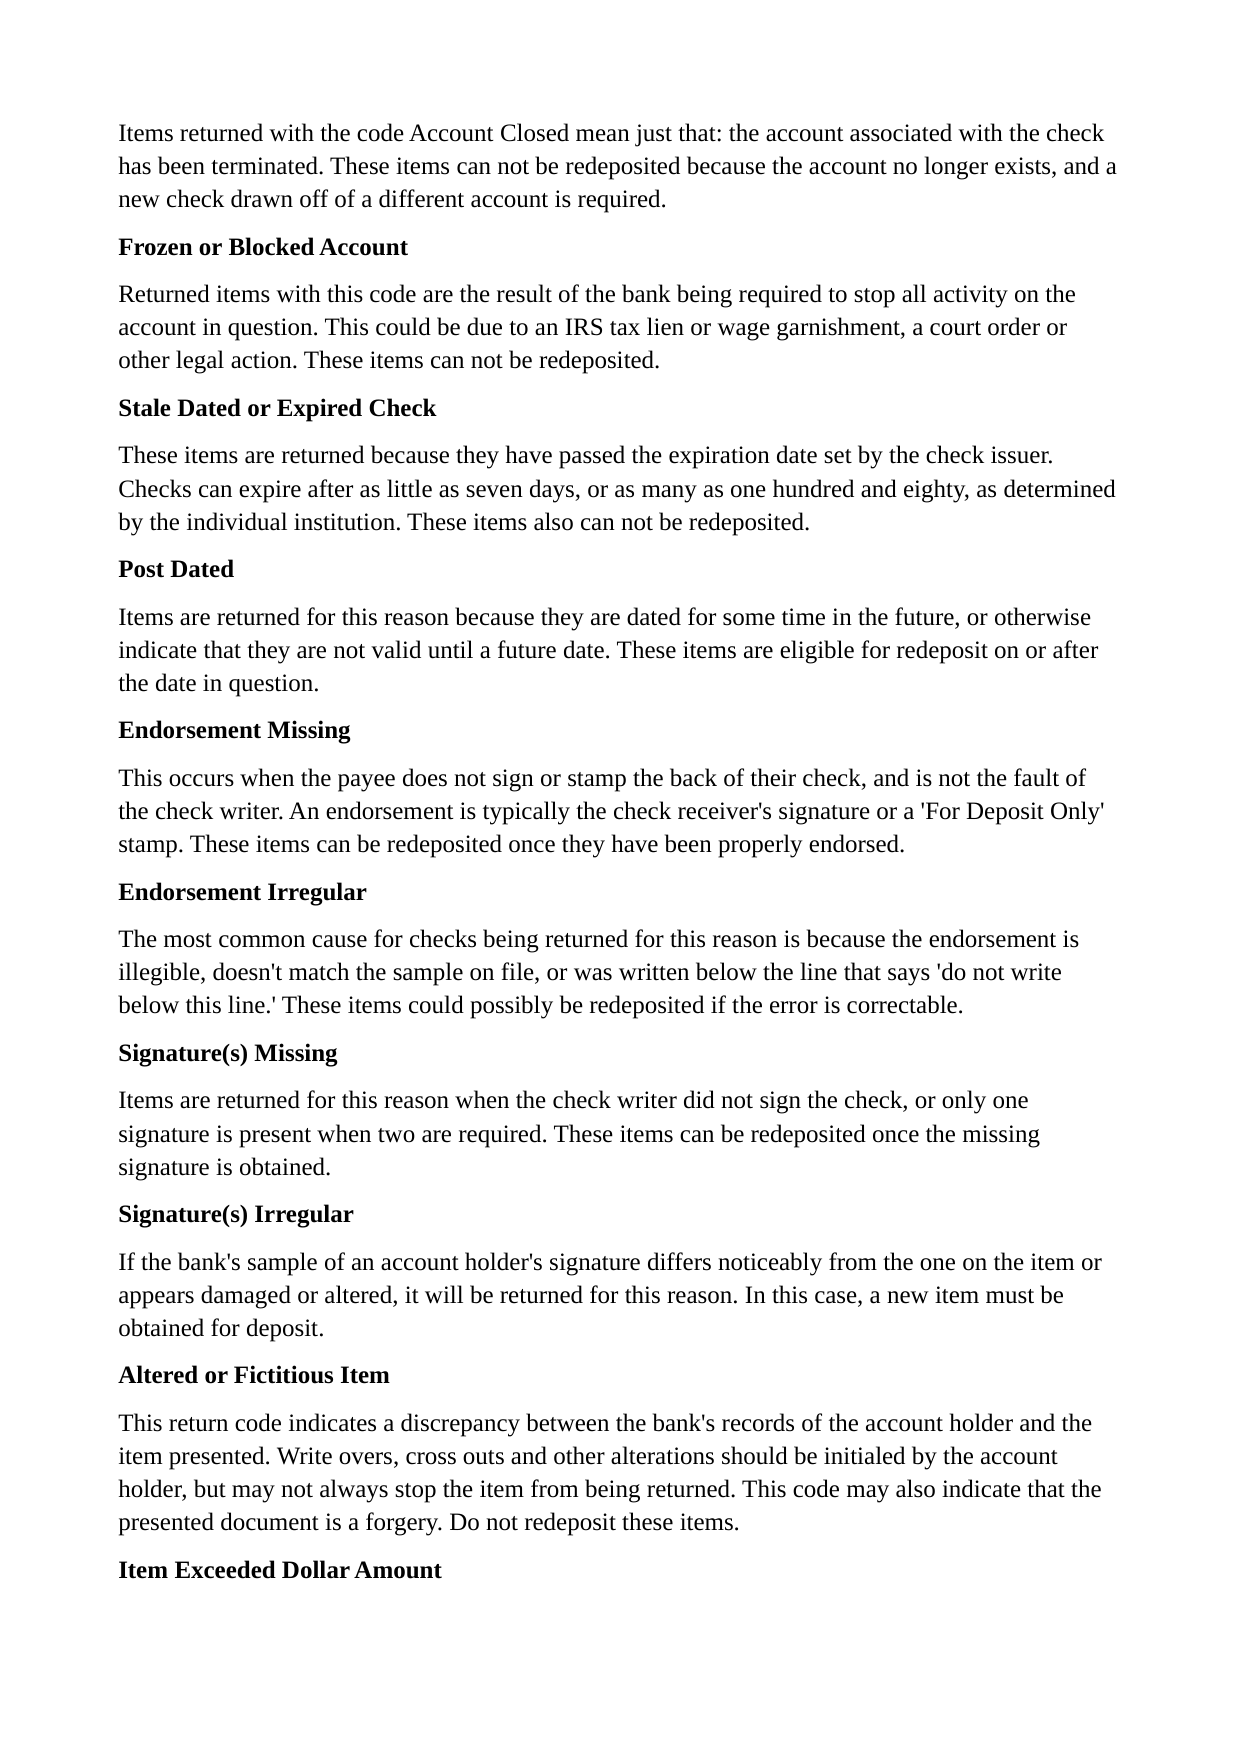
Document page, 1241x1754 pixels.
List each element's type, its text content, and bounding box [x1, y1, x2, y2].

text Items are returned for this reason when the check writer did not sign the check, or only one signature is present when two are required. These items can be redeposited once the missing signature is obtained. [118, 1086, 1122, 1180]
text Post Dated [118, 554, 1122, 583]
text Endorsement Irregular [118, 877, 1122, 906]
text Signature(s) Missing [118, 1038, 1122, 1067]
text Signature(s) Irregular [118, 1199, 1122, 1228]
text Returned items with this code are the result of the bank being required to stop all activity on the account in question. This could be due to an IRS tax lien or wage garnishment, a court order or other legal action. These items can not be redeposited. [118, 279, 1122, 374]
text These items are returned because they have passed the expiration date set by the check issuer. Checks can expire after as little as seven days, or as many as one hundred and eighty, as determined by the individual institution. These items also can not be redeposited. [118, 441, 1122, 535]
text Items are returned for this reason because they are dated for some time in the future, or otherwise indicate that they are not valid until a future date. These items are eligible for redeposit on or after the date in question. [118, 602, 1122, 697]
text If the bank's sample of an account holder's signature differs noticeably from the one on the item or appears damaged or altered, it will be returned for this reason. In this case, a new item must be obtained for deposit. [118, 1247, 1122, 1342]
text Stale Dated or Expired Check [118, 393, 1122, 422]
text Frozen or Blocked Account [118, 232, 1122, 261]
text Item Exceeded Dollar Amount [118, 1555, 1122, 1583]
text Items returned with the code Account Closed mean just that: the account associated with the check has been terminated. These items can not be redeposited because the account no longer exists, and a new check drawn off of a different account is required. [118, 118, 1122, 213]
text This return code indicates a discrepancy between the bank's records of the account holder and the item presented. Write overs, cross outs and other alterations should be initialed by the account holder, but may not always stop the item from being returned. This code may also indicate that the presented document is a forgery. Do not redeposit these items. [118, 1408, 1122, 1536]
text Altered or Fictitious Item [118, 1361, 1122, 1389]
text Endorsement Missing [118, 716, 1122, 744]
text This occurs when the payee does not sign or stamp the back of their check, and is not the fault of the check writer. An endorsement is typically the check receiver's signature or a 'For Deposit Only' stamp. These items can be redeposited once they have been properly endorsed. [118, 763, 1122, 858]
text The most common cause for checks being returned for this reason is because the endorsement is illegible, doesn't match the sample on file, or was written below the line that says 'do not write below this line.' These items could possibly be redeposited if the error is correctable. [118, 924, 1122, 1019]
